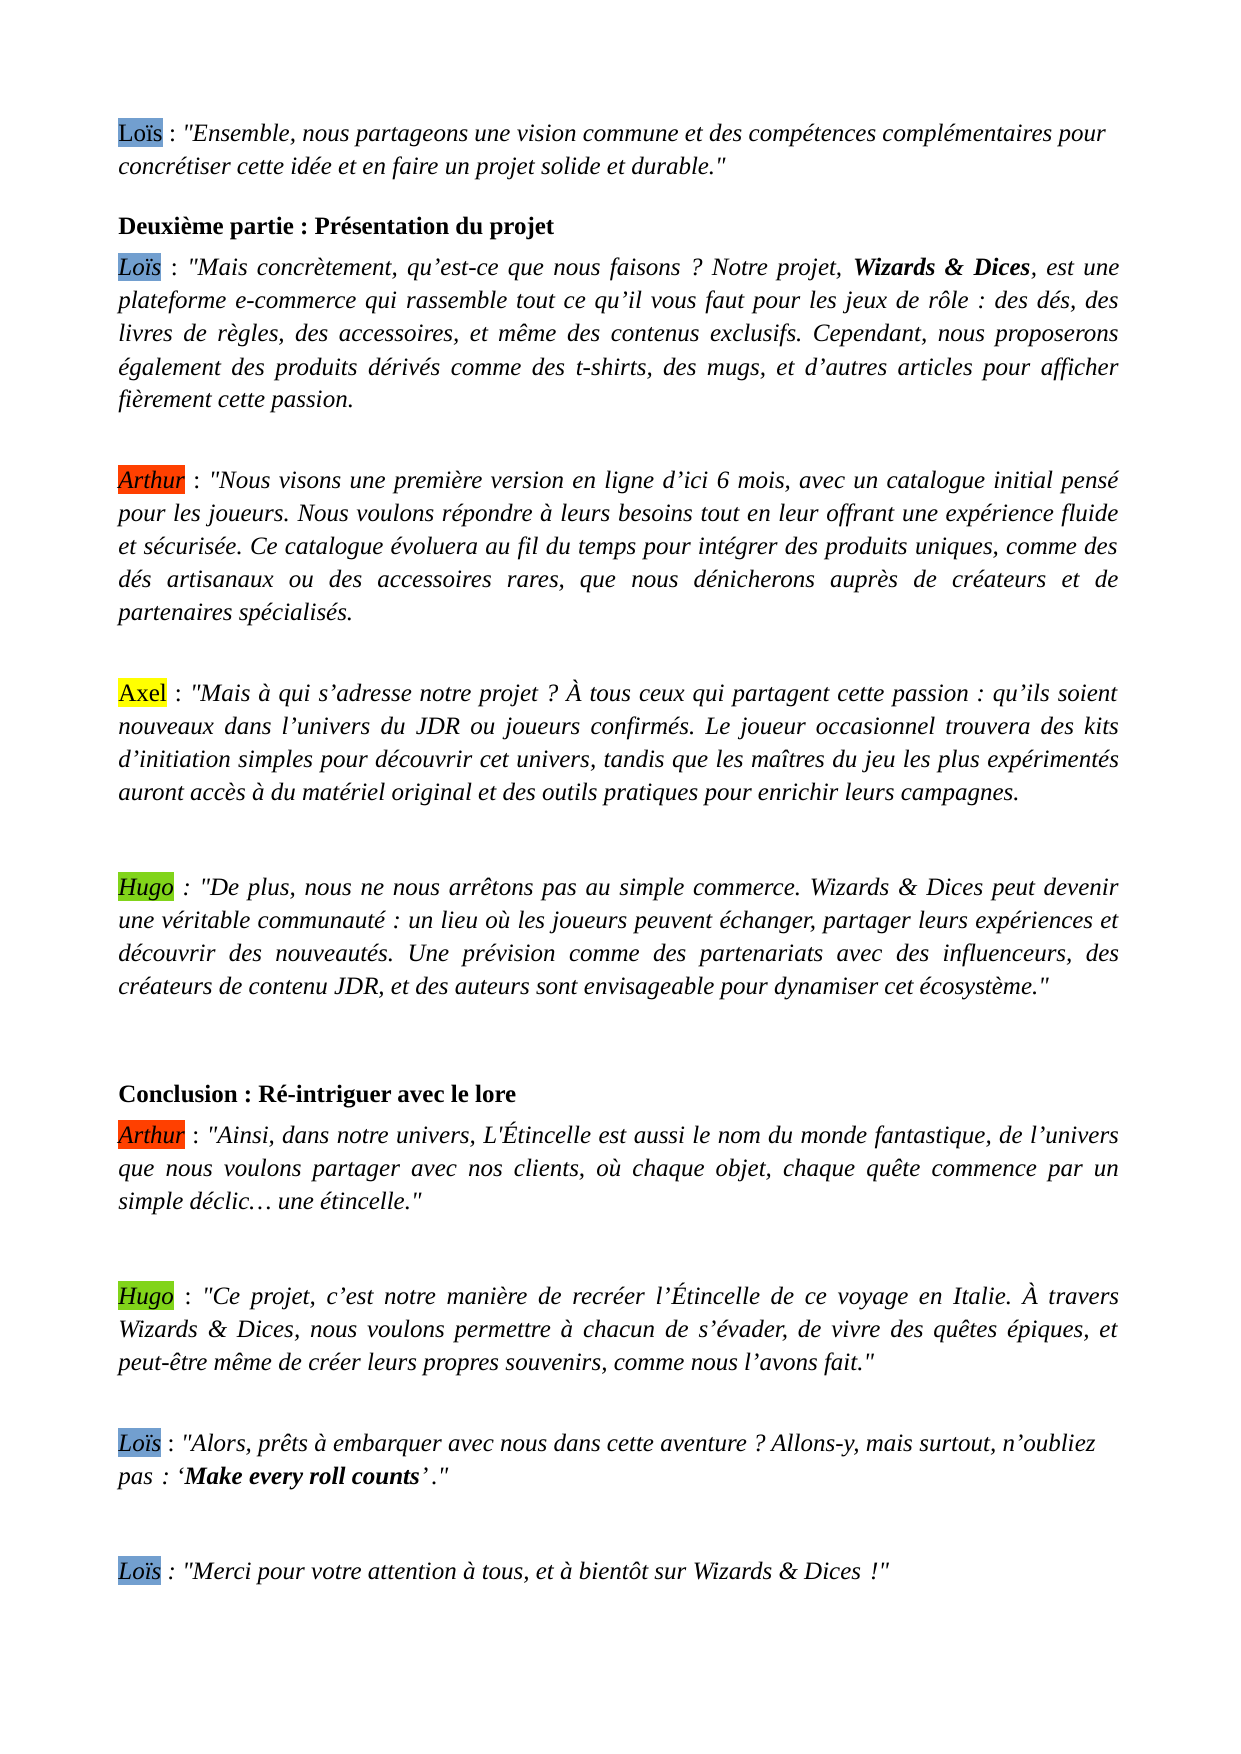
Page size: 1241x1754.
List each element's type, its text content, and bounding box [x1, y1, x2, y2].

text Axel : "Mais à qui s’adresse notre projet ? À tous ceux qui partagent cette passion : qu’ils soient nouveaux dans l’univers du JDR ou joueurs confirmés. Le joueur occasionnel trouvera des kits d’initiation simples pour découvrir cet univers, tandis que les maîtres du jeu les plus expérimentés auront accès à du matériel original et des outils pratiques pour enrichir leurs campagnes. [118, 645, 1122, 806]
text Loïs : "Ensemble, nous partageons une vision commune et des compétences complémentaires pour concrétiser cette idée et en faire un projet solide et durable." [118, 118, 1122, 180]
text Hugo : "Ce projet, c’est notre manière de recréer l’Étincelle de ce voyage en Italie. À travers Wizards & Dices, nous voulons permettre à chacun de s’évader, de vivre des quêtes épiques, et peut-être même de créer leurs propres souvenirs, comme nous l’avons fait." [118, 1281, 1122, 1376]
subtitle Conclusion : Ré-intriguer avec le lore [118, 1079, 1122, 1108]
text Arthur : "Nous visons une première version en ligne d’ici 6 mois, avec un catalogue initial pensé pour les joueurs. Nous voulons répondre à leurs besoins tout en leur offrant une expérience fluide et sécurisée. Ce catalogue évoluera au fil du temps pour intégrer des produits uniques, comme des dés artisanaux ou des accessoires rares, que nous dénicherons auprès de créateurs et de partenaires spécialisés. [118, 432, 1122, 626]
subtitle Deuxième partie : Présentation du projet [118, 211, 1122, 240]
text Loïs : "Alors, prêts à embarquer avec nous dans cette aventure ? Allons-y, mais surtout, n’oubliez pas : ‘Make every roll counts’ ." [118, 1395, 1122, 1490]
text Hugo : "De plus, nous ne nous arrêtons pas au simple commerce. Wizards & Dices peut devenir une véritable communauté : un lieu où les joueurs peuvent échanger, partager leurs expériences et découvrir des nouveautés. Une prévision comme des partenariats avec des influenceurs, des créateurs de contenu JDR, et des auteurs sont envisageable pour dynamiser cet écosystème." [118, 872, 1122, 1000]
text Loïs : "Merci pour votre attention à tous, et à bientôt sur Wizards & Dices !" [118, 1556, 1122, 1585]
text Loïs : "Mais concrètement, qu’est-ce que nous faisons ? Notre projet, Wizards & Dices, est une plateforme e-commerce qui rassemble tout ce qu’il vous faut pour les jeux de rôle : des dés, des livres de règles, des accessoires, et même des contenus exclusifs. Cependant, nous proposerons également des produits dérivés comme des t-shirts, des mugs, et d’autres articles pour afficher fièrement cette passion. [118, 252, 1122, 413]
text Arthur : "Ainsi, dans notre univers, L'Étincelle est aussi le nom du monde fantastique, de l’univers que nous voulons partager avec nos clients, où chaque objet, chaque quête commence par un simple déclic… une étincelle." [118, 1120, 1122, 1215]
